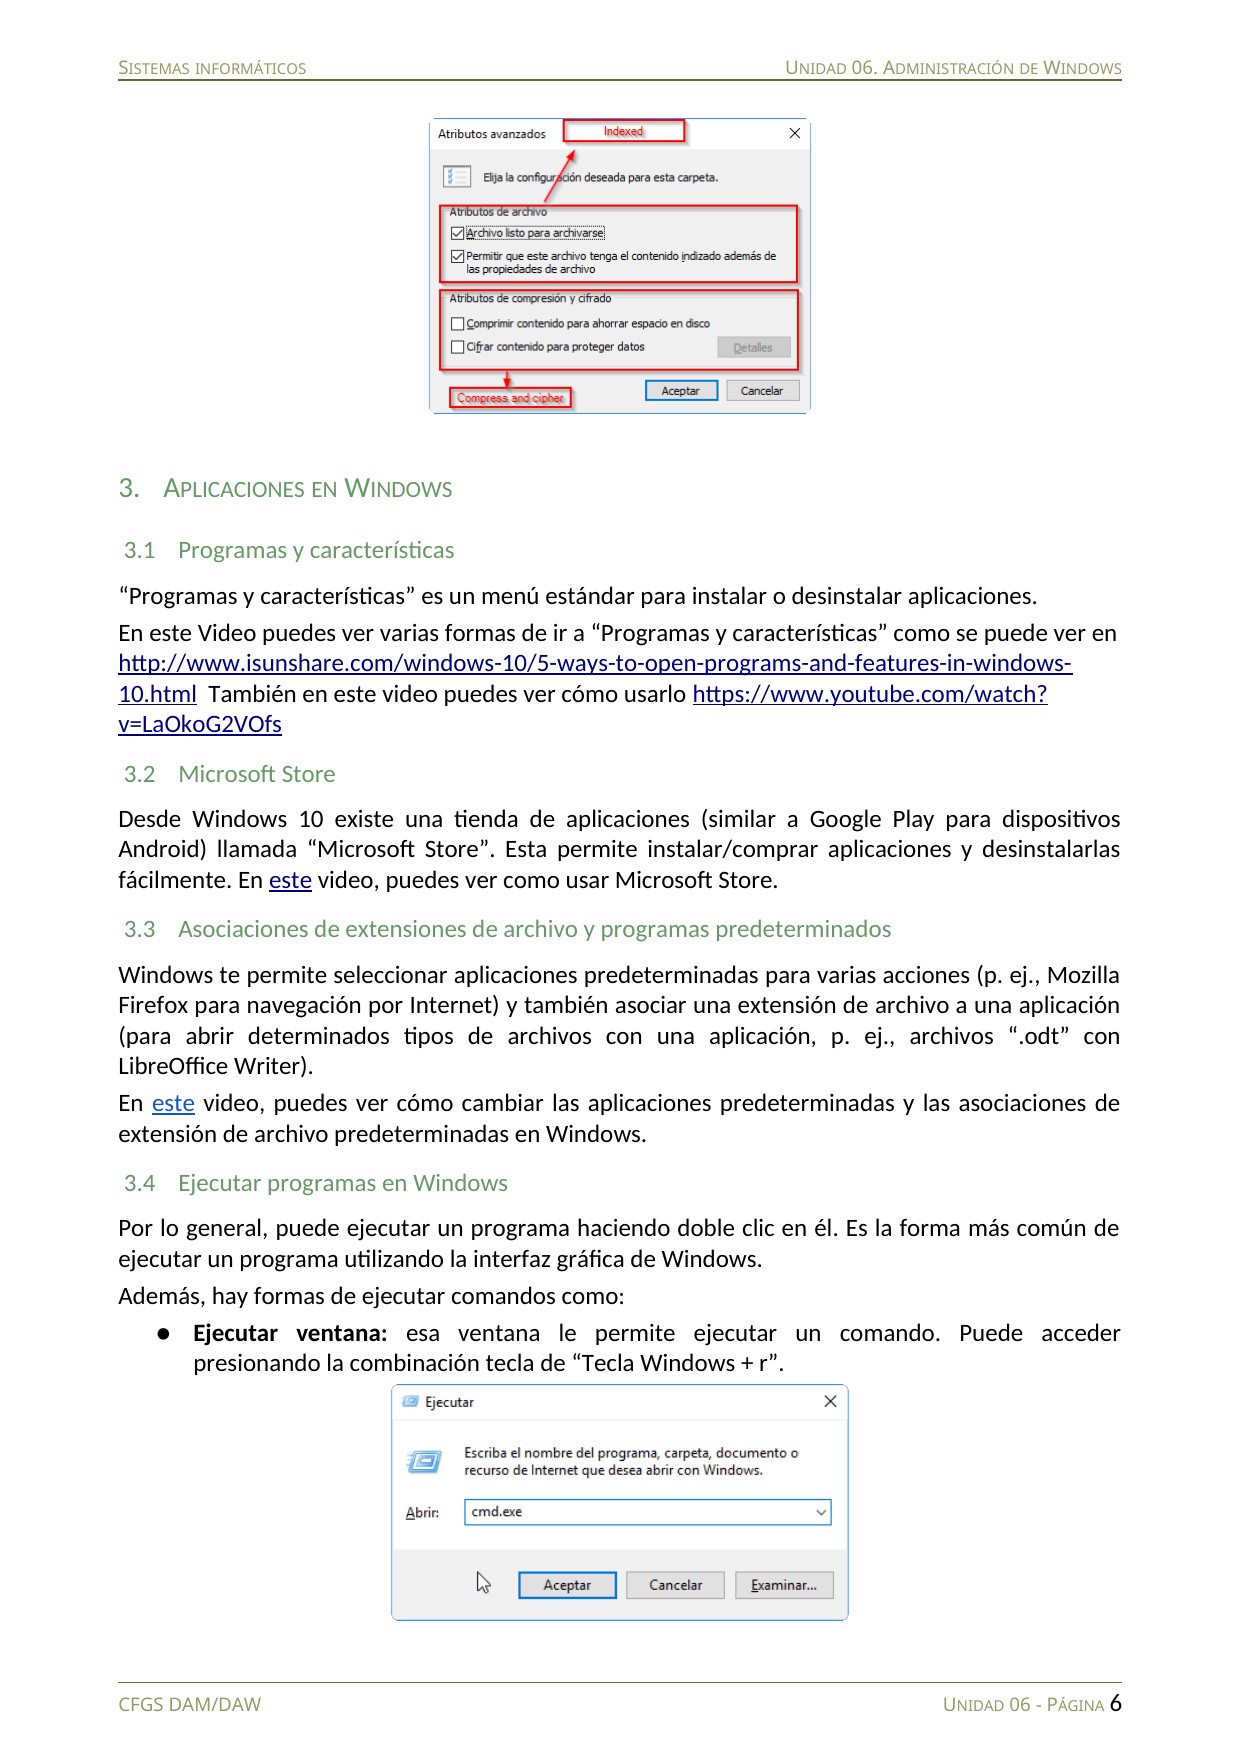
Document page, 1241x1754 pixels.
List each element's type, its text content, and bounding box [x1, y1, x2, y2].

picture [429, 118, 811, 414]
subtitle Aplicaciones en Windows [118, 469, 1122, 504]
picture [391, 1384, 849, 1621]
text Windows te permite seleccionar aplicaciones predeterminadas para varias acciones (p. ej., Mozilla Firefox para navegación por Internet) y también asociar una extensión de archivo a una aplicación (para abrir determinados tipos de archivos con una aplicación, p. ej., archivos “.odt” con LibreOffice Writer). [118, 959, 1122, 1081]
text Además, hay formas de ejecutar comandos como: [118, 1280, 1122, 1311]
text Por lo general, puede ejecutar un programa haciendo doble clic en él. Es la forma más común de ejecutar un programa utilizando la interfaz gráfica de Windows. [118, 1212, 1122, 1273]
subtitle Programas y características [118, 534, 1122, 565]
list Ejecutar ventana: esa ventana le permite ejecutar un comando. Puede acceder presionando la combinación tecla de “Tecla Windows + r”. [156, 1317, 1122, 1378]
subtitle Ejecutar programas en Windows [118, 1167, 1122, 1198]
text En este Video puedes ver varias formas de ir a “Programas y características” como se puede ver en http://www.isunshare.com/windows-10/5-ways-to-open-programs-and-features-in-windows-10.html También en este video puedes ver cómo usarlo https://www.youtube.com/watch?v=LaOkoG2VOfs [118, 617, 1122, 739]
text En este video, puedes ver cómo cambiar las aplicaciones predeterminadas y las asociaciones de extensión de archivo predeterminadas en Windows. [118, 1087, 1122, 1148]
subtitle Asociaciones de extensiones de archivo y programas predeterminados [118, 913, 1122, 944]
subtitle Microsoft Store [118, 758, 1122, 788]
text “Programas y características” es un menú estándar para instalar o desinstalar aplicaciones. [118, 580, 1122, 610]
text Desde Windows 10 existe una tienda de aplicaciones (similar a Google Play para dispositivos Android) llamada “Microsoft Store”. Esta permite instalar/comprar aplicaciones y desinstalarlas fácilmente. En este video, puedes ver como usar Microsoft Store. [118, 803, 1122, 894]
